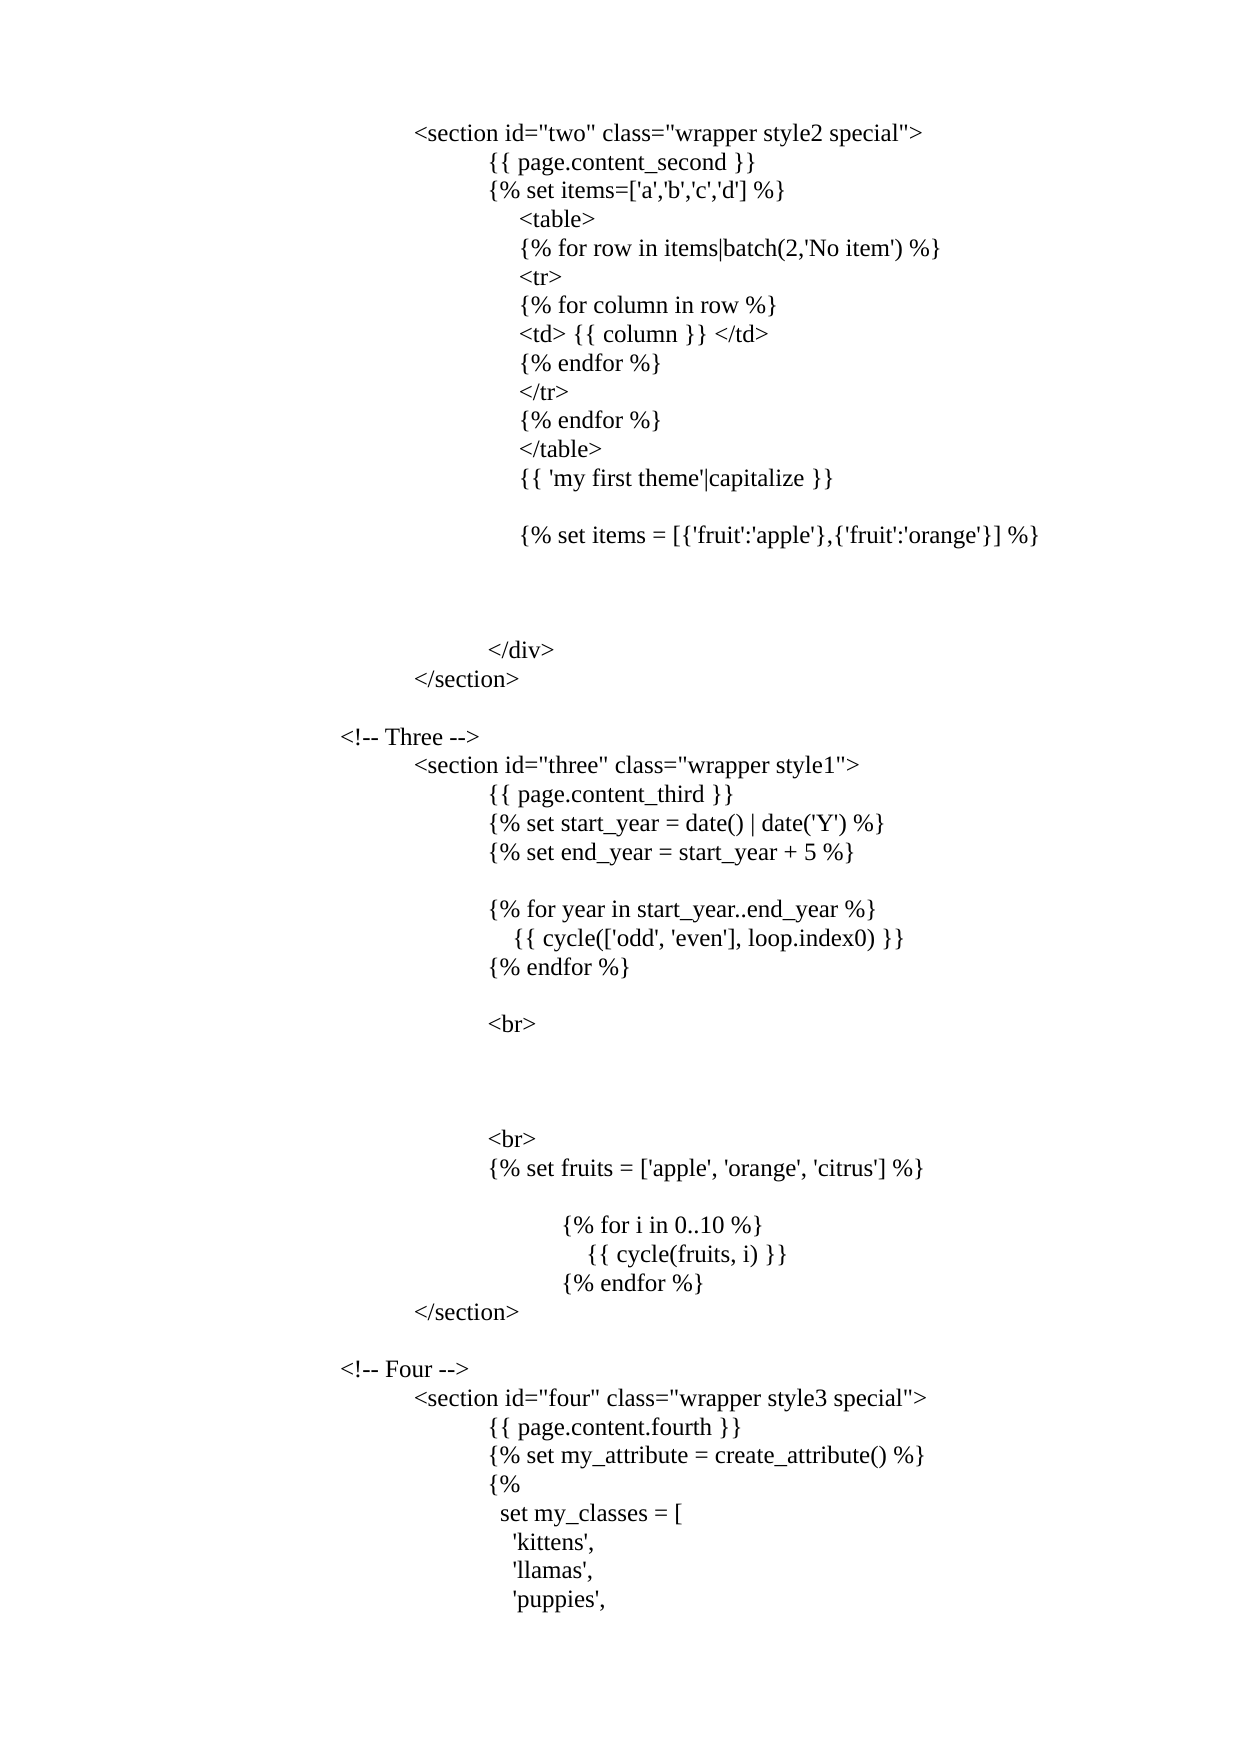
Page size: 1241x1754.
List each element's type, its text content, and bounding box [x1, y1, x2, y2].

text {% endfor %} [118, 348, 1122, 377]
text {% for i in 0..10 %} [118, 1211, 1122, 1239]
text <br> [118, 1009, 1122, 1038]
text </div> [118, 636, 1122, 664]
text <tr> [118, 262, 1122, 291]
text <br> [118, 1124, 1122, 1153]
text {% [118, 1469, 1122, 1498]
text 'kittens', [118, 1527, 1122, 1556]
text {% endfor %} [118, 1268, 1122, 1297]
text {{ page.content.fourth }} [118, 1412, 1122, 1441]
text {{ cycle(fruits, i) }} [118, 1239, 1122, 1268]
text {% set my_attribute = create_attribute() %} [118, 1441, 1122, 1469]
text <table> [118, 204, 1122, 233]
text {% set fruits = ['apple', 'orange', 'citrus'] %} [118, 1153, 1122, 1182]
text <section id="three" class="wrapper style1"> [118, 751, 1122, 779]
text {% for row in items|batch(2,'No item') %} [118, 233, 1122, 262]
text {{ cycle(['odd', 'even'], loop.index0) }} [118, 923, 1122, 952]
text {% endfor %} [118, 952, 1122, 981]
text <section id="four" class="wrapper style3 special"> [118, 1383, 1122, 1412]
text {{ 'my first theme'|capitalize }} [118, 463, 1122, 492]
text </table> [118, 434, 1122, 463]
text {% for year in start_year..end_year %} [118, 894, 1122, 923]
text </section> [118, 664, 1122, 693]
text 'llamas', [118, 1556, 1122, 1584]
text set my_classes = [ [118, 1498, 1122, 1527]
text <td> {{ column }} </td> [118, 319, 1122, 348]
text {% set end_year = start_year + 5 %} [118, 837, 1122, 866]
text {{ page.content_second }} [118, 147, 1122, 176]
text </tr> [118, 377, 1122, 406]
text {% set items=['a','b','c','d'] %} [118, 176, 1122, 204]
text 'puppies', [118, 1584, 1122, 1613]
text {% set start_year = date() | date('Y') %} [118, 808, 1122, 837]
text </section> [118, 1297, 1122, 1326]
text {% set items = [{'fruit':'apple'},{'fruit':'orange'}] %} [118, 521, 1122, 549]
text <section id="two" class="wrapper style2 special"> [118, 118, 1122, 147]
text {{ page.content_third }} [118, 779, 1122, 808]
text {% for column in row %} [118, 291, 1122, 319]
text <!-- Three --> [118, 722, 1122, 751]
text <!-- Four --> [118, 1354, 1122, 1383]
text {% endfor %} [118, 406, 1122, 434]
